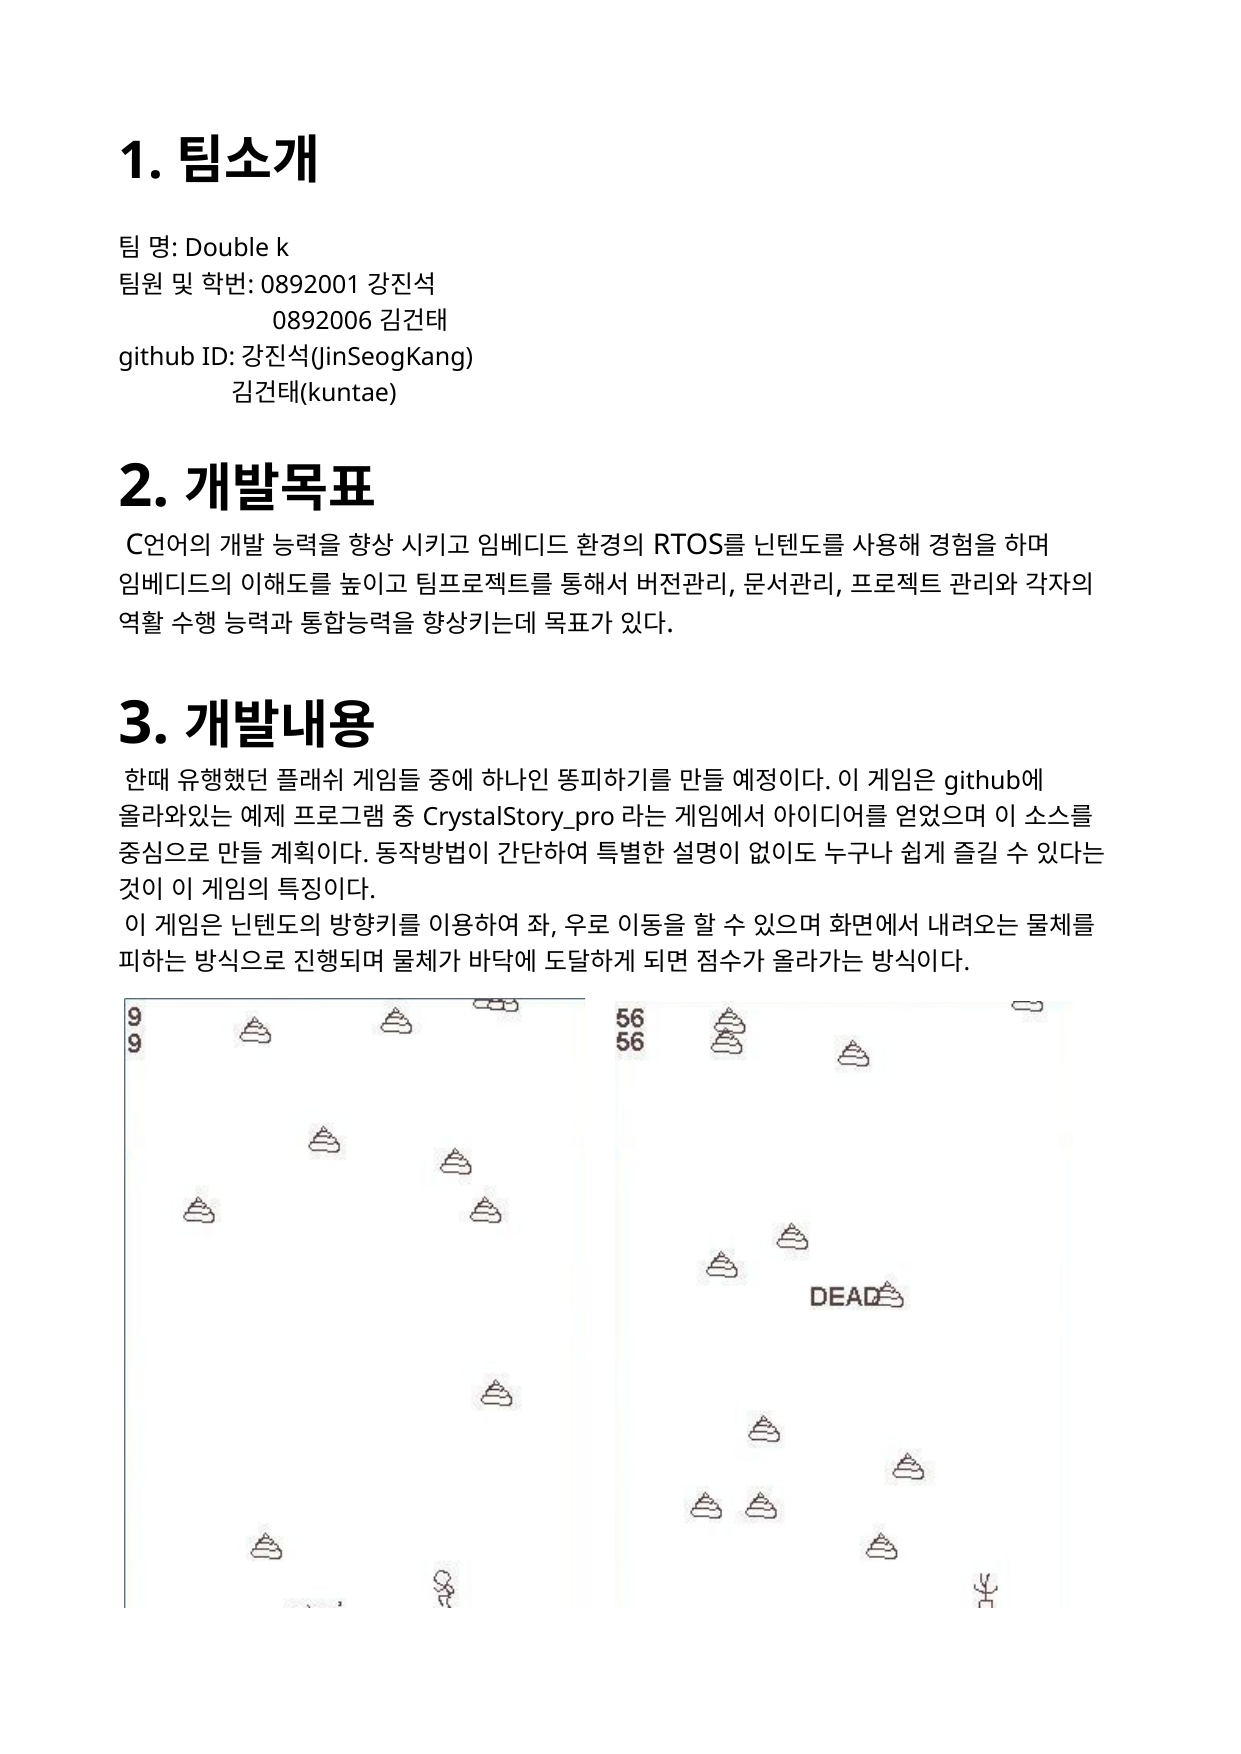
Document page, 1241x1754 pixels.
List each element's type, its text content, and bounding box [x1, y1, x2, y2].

picture [124, 998, 586, 1608]
text 2. 개발목표 [118, 443, 1122, 524]
text 3. 개발내용 [118, 679, 1122, 761]
text 팀 명: Double k [118, 228, 1122, 264]
text 김건태(kuntae) [118, 373, 1122, 409]
text C언어의 개발 능력을 향상 시키고 임베디드 환경의 RTOS를 닌텐도를 사용해 경험을 하며 임베디드의 이해도를 높이고 팀프로젝트를 통해서 버전관리, 문서관리, 프로젝트 관리와 각자의 역활 수행 능력과 통합능력을 향상키는데 목표가 있다. [118, 524, 1122, 641]
text 이 게임은 닌텐도의 방향키를 이용하여 좌, 우로 이동을 할 수 있으며 화면에서 내려오는 물체를 피하는 방식으로 진행되며 물체가 바닥에 도달하게 되면 점수가 올라가는 방식이다. [118, 906, 1122, 978]
picture [614, 1001, 1073, 1608]
text 1. 팀소개 [118, 118, 1122, 194]
text 0892006 김건태 [118, 300, 1122, 337]
text 한때 유행했던 플래쉬 게임들 중에 하나인 똥피하기를 만들 예정이다. 이 게임은 github에 올라와있는 예제 프로그램 중 CrystalStory_pro 라는 게임에서 아이디어를 얻었으며 이 소스를 중심으로 만들 계획이다. 동작방법이 간단하여 특별한 설명이 없이도 누구나 쉽게 즐길 수 있다는 것이 이 게임의 특징이다. [118, 761, 1122, 906]
text github ID: 강진석(JinSeogKang) [118, 337, 1122, 373]
text 팀원 및 학번: 0892001 강진석 [118, 264, 1122, 300]
